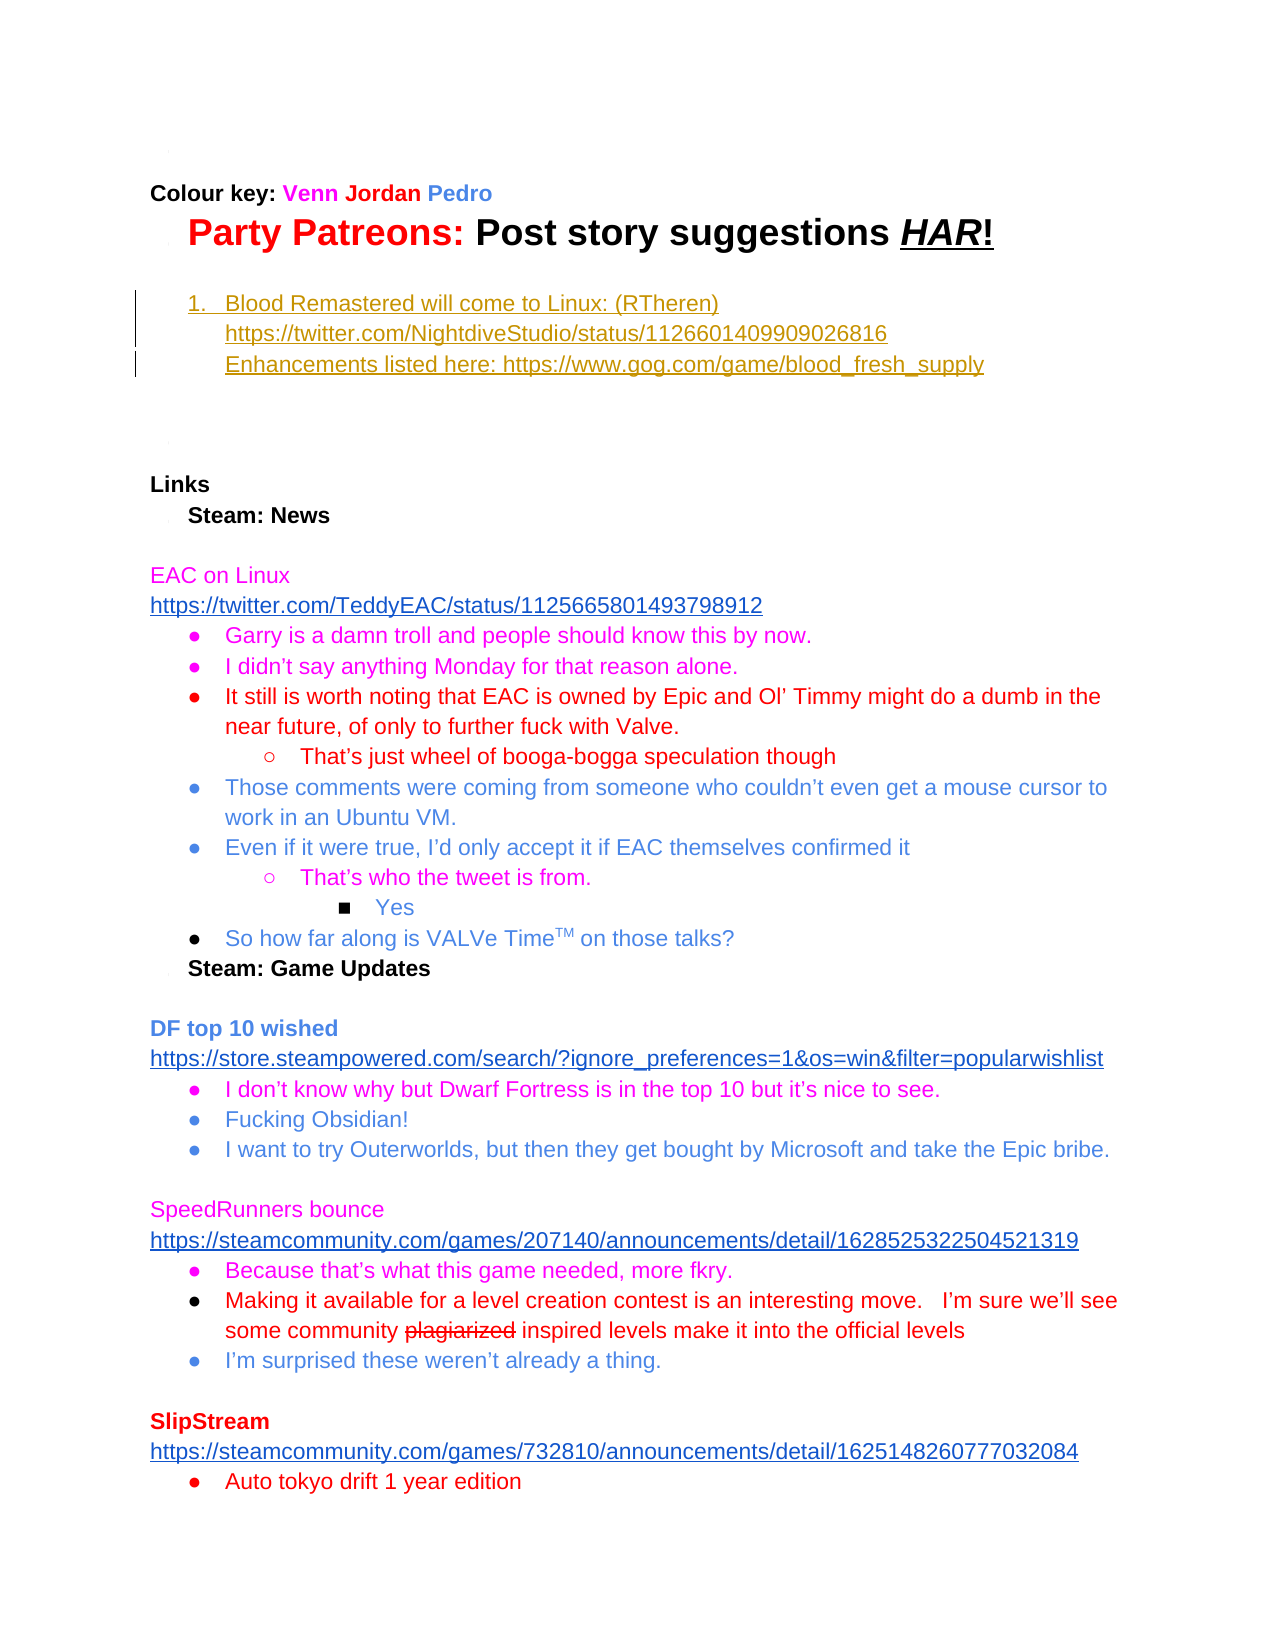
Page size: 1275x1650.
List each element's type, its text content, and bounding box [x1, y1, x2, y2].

list Blood Remastered will come to Linux: (RTheren) https://twitter.com/NightdiveStudio/status/1126601409909026816 [187, 290, 1125, 347]
text DF top 10 wished [150, 1015, 1125, 1042]
text SlipStream [150, 1408, 1125, 1434]
list Fucking Obsidian! [187, 1106, 1125, 1132]
text Steam: News [150, 502, 1125, 528]
list It still is worth noting that EAC is owned by Epic and Ol’ Timmy might do a dumb in the near future, of only to further fuck with Valve. [187, 683, 1125, 739]
list That’s who the tweet is from. [262, 864, 1125, 891]
text Links [150, 471, 1125, 498]
text EAC on Linux [150, 562, 1125, 588]
list I didn’t say anything Monday for that reason alone. [187, 653, 1125, 679]
list I’m surprised these weren’t already a thing. [187, 1347, 1125, 1374]
list I want to try Outerworlds, but then they get bought by Microsoft and take the Epic bribe. [187, 1136, 1125, 1162]
text https://steamcommunity.com/games/732810/announcements/detail/1625148260777032084 [150, 1438, 1125, 1464]
list Even if it were true, I’d only accept it if EAC themselves confirmed it [187, 834, 1125, 860]
list Garry is a damn troll and people should know this by now. [187, 622, 1125, 649]
list That’s just wheel of booga-bogga speculation though [262, 743, 1125, 770]
text https://steamcommunity.com/games/207140/announcements/detail/1628525322504521319 [150, 1227, 1125, 1253]
list Those comments were coming from someone who couldn’t even get a mouse cursor to work in an Ubuntu VM. [187, 773, 1125, 830]
list Because that’s what this game needed, more fkry. [187, 1257, 1125, 1283]
list Making it available for a level creation contest is an interesting move. I’m sure we’ll see some community plagiarized inspired levels make it into the official levels [187, 1287, 1125, 1344]
text SpeedRunners bounce [150, 1196, 1125, 1223]
list Yes [337, 894, 1125, 921]
text Enhancements listed here: https://www.gog.com/game/blood_fresh_supply [225, 351, 1125, 377]
text Party Patreons: Post story suggestions HAR! [150, 210, 1125, 253]
list Auto tokyo drift 1 year edition [187, 1468, 1125, 1495]
text Colour key: Venn Jordan Pedro [150, 180, 1125, 207]
list I don’t know why but Dwarf Fortress is in the top 10 but it’s nice to see. [187, 1076, 1125, 1102]
text Steam: Game Updates [150, 955, 1125, 981]
text https://twitter.com/TeddyEAC/status/1125665801493798912 [150, 592, 1125, 619]
list So how far along is VALVe TimeTM on those talks? [187, 924, 1125, 951]
text https://store.steampowered.com/search/?ignore_preferences=1&os=win&filter=popularwishlist [150, 1045, 1125, 1072]
